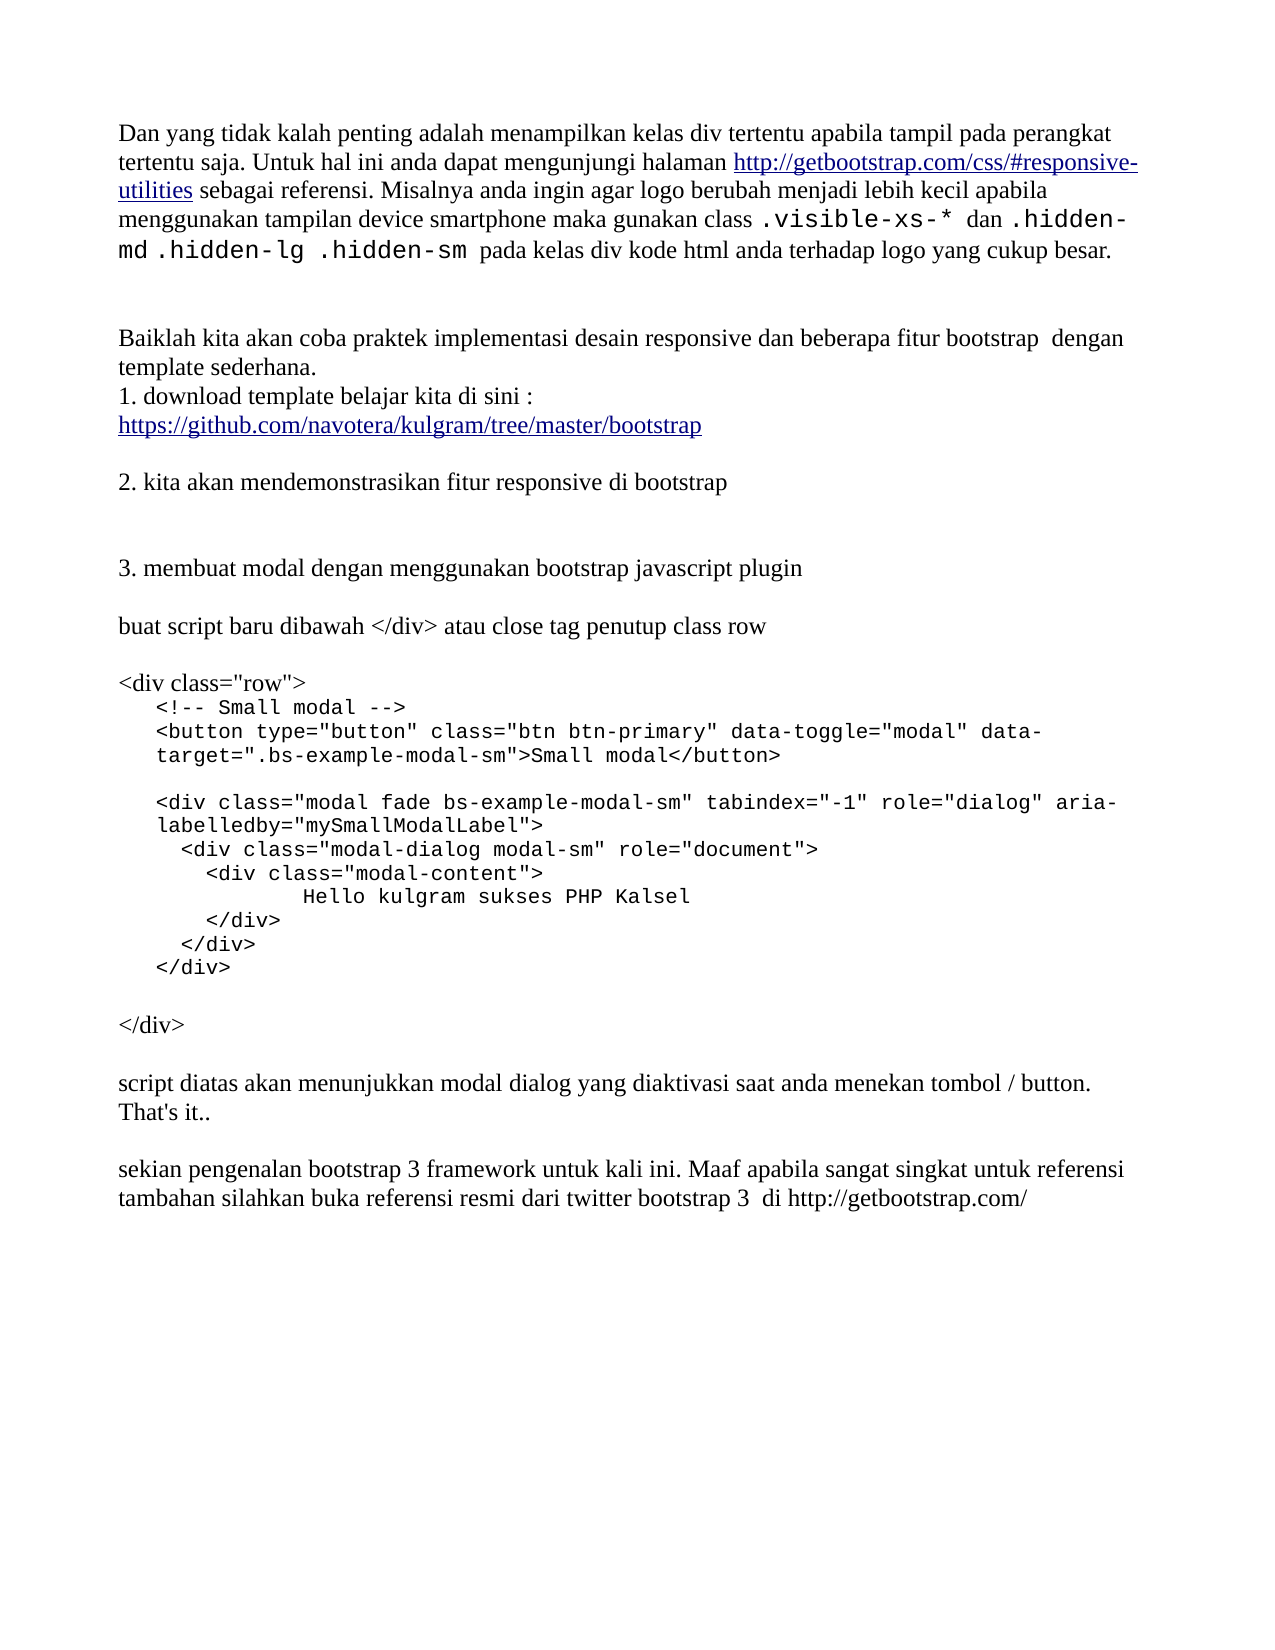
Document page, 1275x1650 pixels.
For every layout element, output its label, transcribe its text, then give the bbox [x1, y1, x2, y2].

text script diatas akan menunjukkan modal dialog yang diaktivasi saat anda menekan tombol / button. That's it.. [118, 1068, 1157, 1126]
text 3. membuat modal dengan menggunakan bootstrap javascript plugin [118, 553, 1157, 582]
text <!-- Small modal --> [156, 697, 1157, 721]
text Hello kulgram sukses PHP Kalsel [156, 886, 1157, 910]
text <div class="modal-dialog modal-sm" role="document"> [156, 839, 1157, 863]
text </div> [118, 1011, 1157, 1039]
text https://github.com/navotera/kulgram/tree/master/bootstrap [118, 410, 1157, 438]
text <div class="modal-content"> [156, 863, 1157, 886]
text <div class="row"> [118, 668, 1157, 697]
text </div> [156, 957, 1157, 981]
text </div> [156, 934, 1157, 957]
text buat script baru dibawah </div> atau close tag penutup class row [118, 611, 1157, 640]
text </div> [156, 910, 1157, 934]
text 2. kita akan mendemonstrasikan fitur responsive di bootstrap [118, 467, 1157, 496]
text <button type="button" class="btn btn-primary" data-toggle="modal" data-target=".bs-example-modal-sm">Small modal</button> [156, 721, 1157, 768]
text sekian pengenalan bootstrap 3 framework untuk kali ini. Maaf apabila sangat singkat untuk referensi tambahan silahkan buka referensi resmi dari twitter bootstrap 3 di http://getbootstrap.com/ [118, 1154, 1157, 1212]
text Dan yang tidak kalah penting adalah menampilkan kelas div tertentu apabila tampil pada perangkat tertentu saja. Untuk hal ini anda dapat mengunjungi halaman http://getbootstrap.com/css/#responsive-utilities sebagai referensi. Misalnya anda ingin agar logo berubah menjadi lebih kecil apabila menggunakan tampilan device smartphone maka gunakan class .visible-xs-* dan .hidden-md .hidden-lg .hidden-sm pada kelas div kode html anda terhadap logo yang cukup besar. [118, 118, 1157, 266]
text Baiklah kita akan coba praktek implementasi desain responsive dan beberapa fitur bootstrap dengan template sederhana. 1. download template belajar kita di sini : [118, 323, 1157, 410]
text <div class="modal fade bs-example-modal-sm" tabindex="-1" role="dialog" aria-labelledby="mySmallModalLabel"> [156, 792, 1157, 839]
